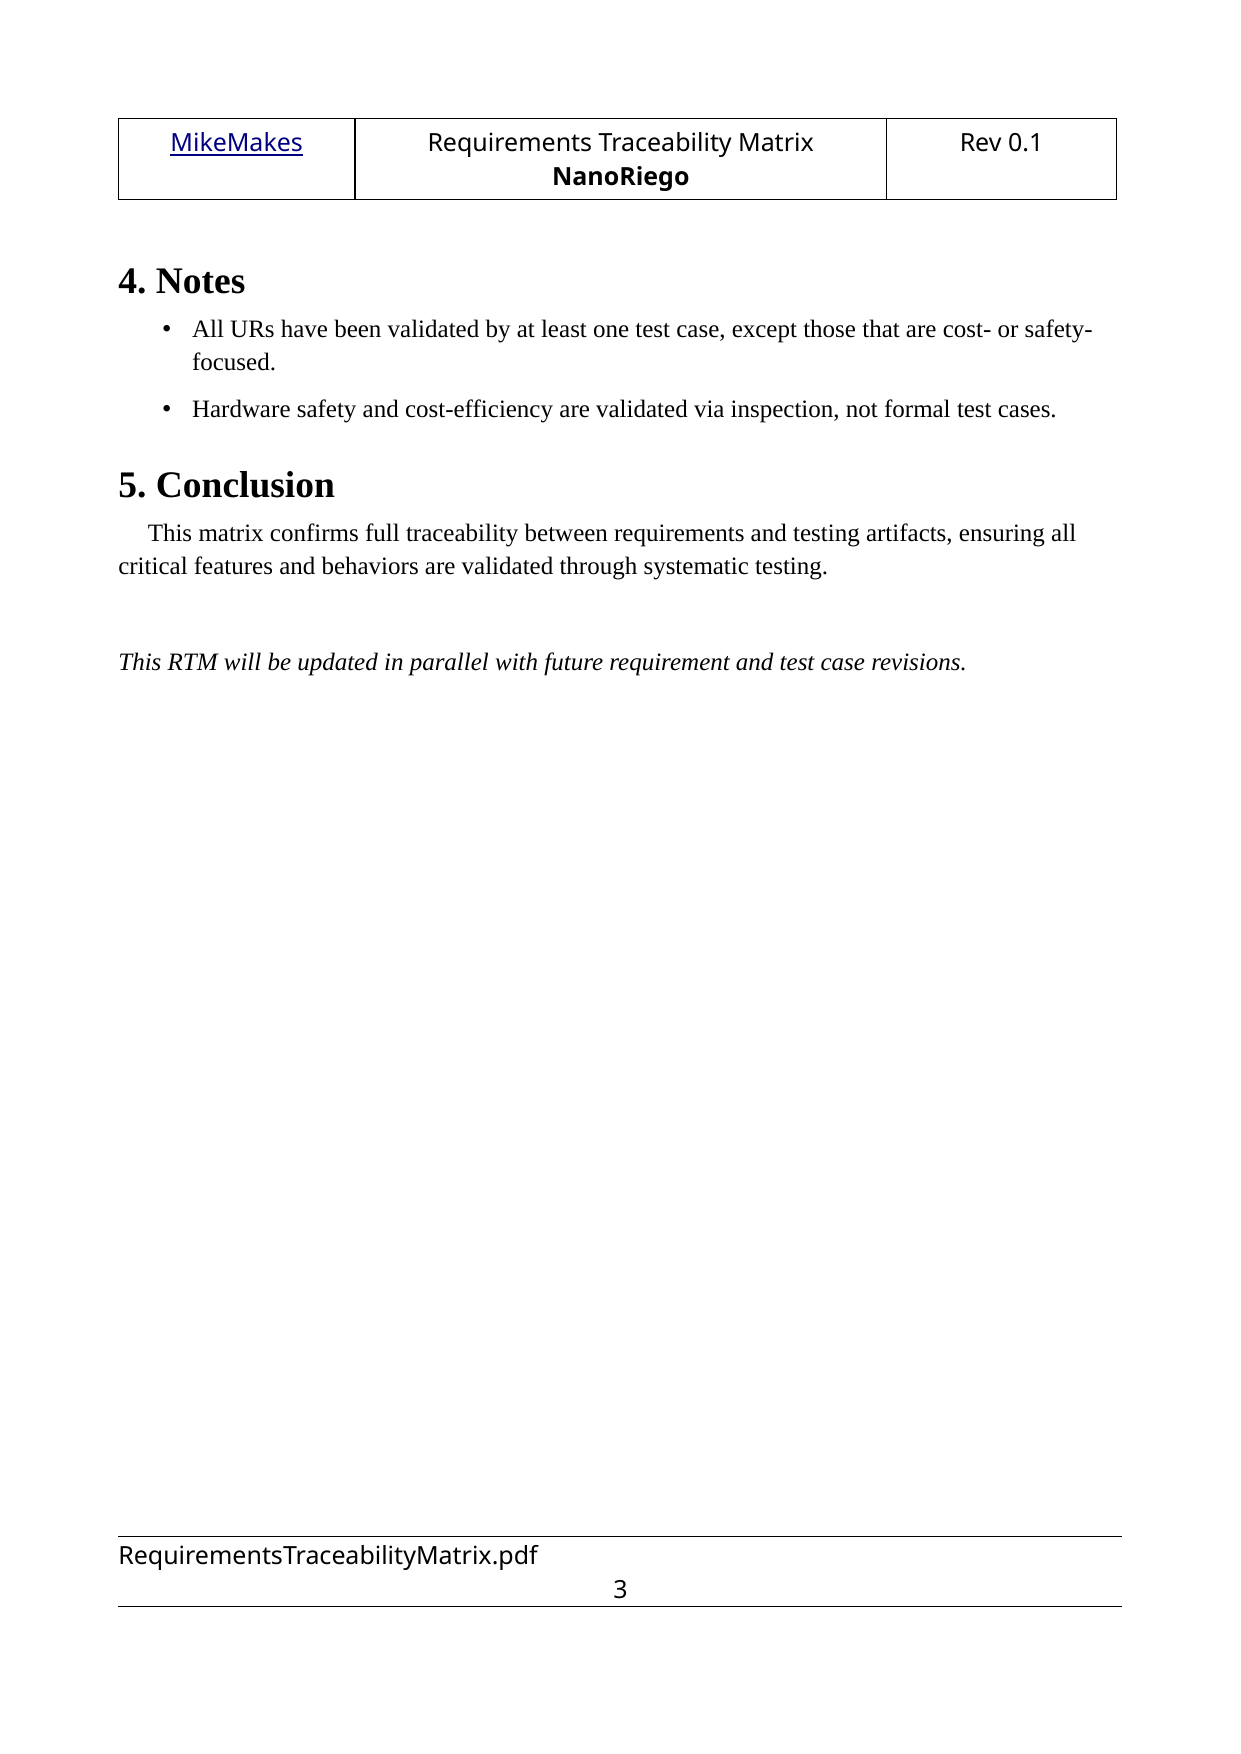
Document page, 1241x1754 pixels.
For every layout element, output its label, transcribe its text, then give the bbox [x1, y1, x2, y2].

subtitle 4. Notes [118, 258, 1122, 301]
list All URs have been validated by at least one test case, except those that are cost- or safety-focused. [162, 314, 1122, 375]
subtitle 5. Conclusion [118, 463, 1122, 506]
text This matrix confirms full traceability between requirements and testing artifacts, ensuring all critical features and behaviors are validated through systematic testing. [118, 518, 1122, 580]
text This RTM will be updated in parallel with future requirement and test case revisions. [118, 647, 1122, 675]
list Hardware safety and cost-efficiency are validated via inspection, not formal test cases. [162, 394, 1122, 423]
